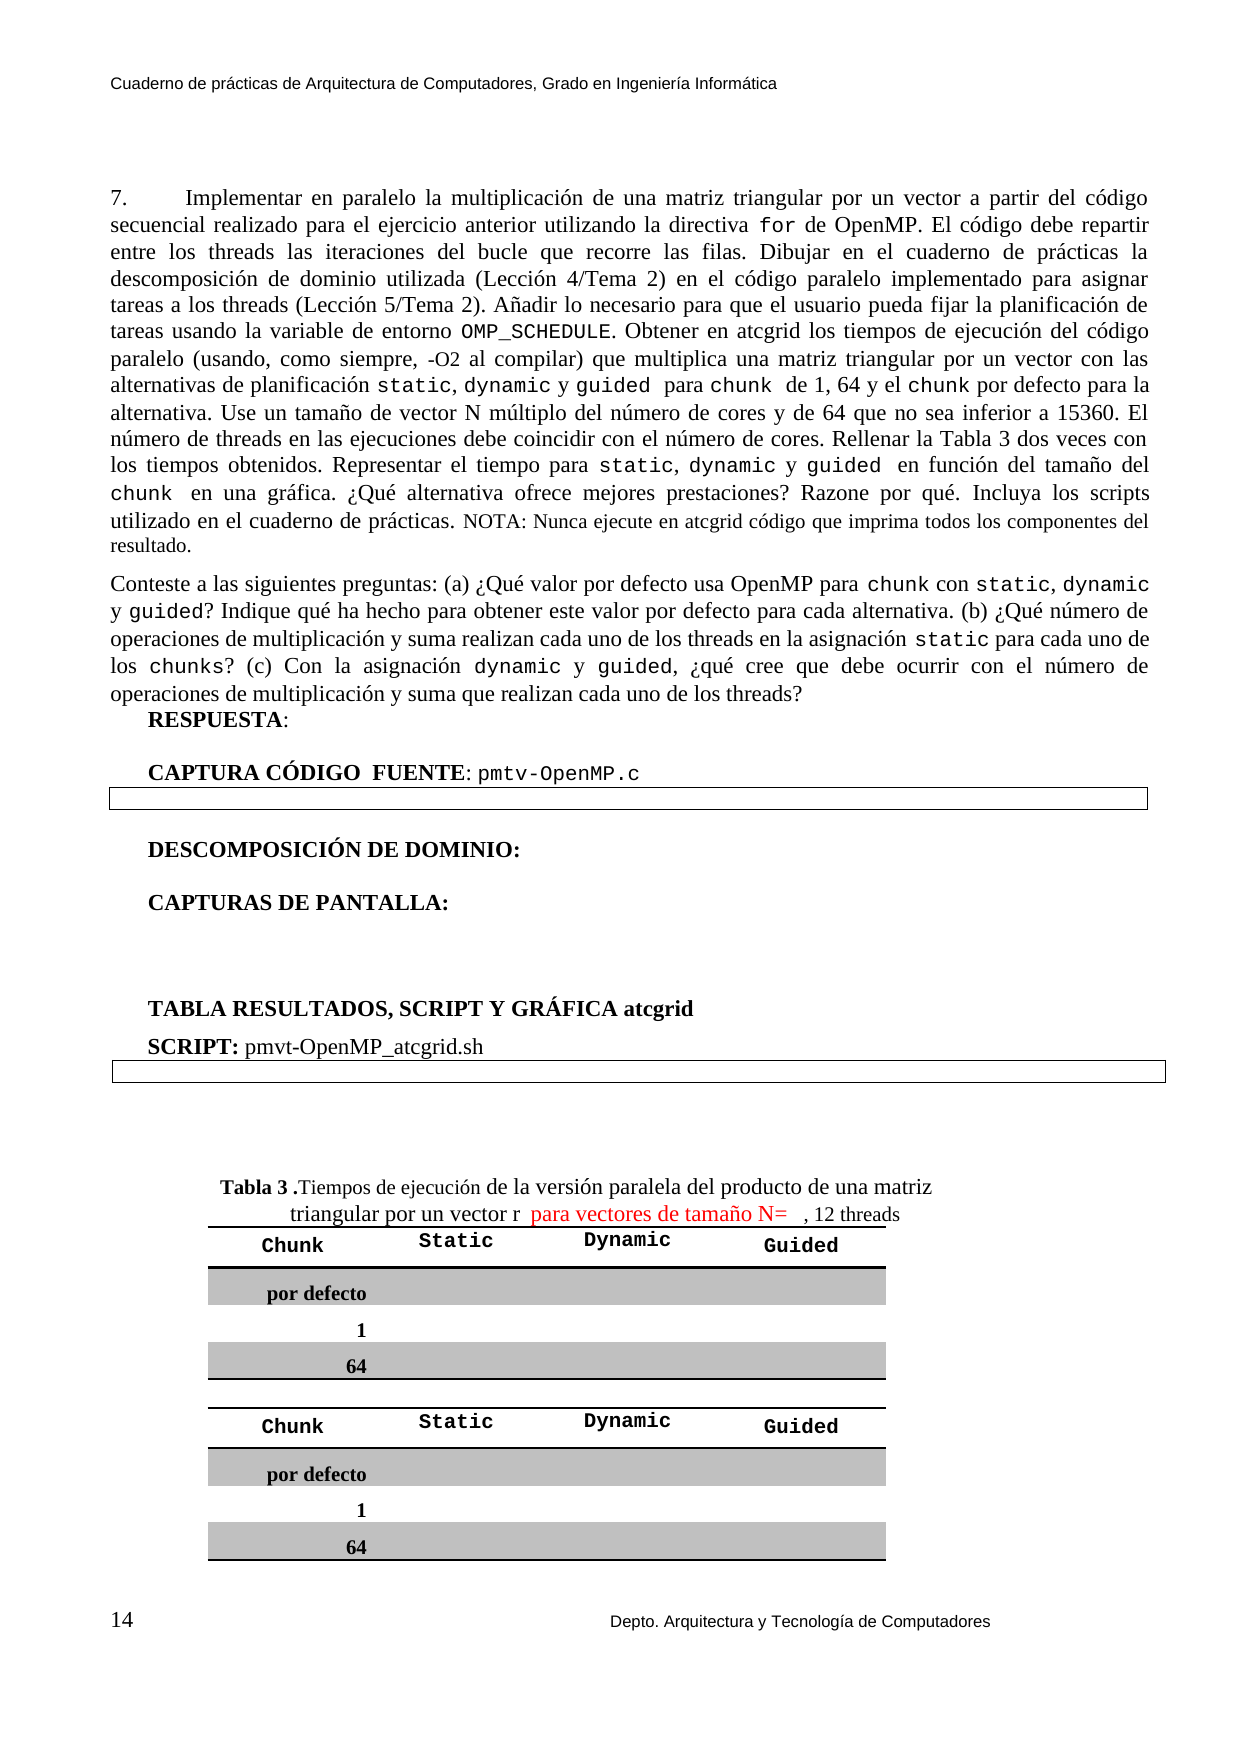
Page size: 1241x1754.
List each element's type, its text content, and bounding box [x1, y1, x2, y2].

table_cell 64 [208, 1342, 378, 1378]
table_cell [716, 1449, 886, 1486]
table_header Guided [716, 1409, 886, 1447]
table_header Chunk [208, 1228, 378, 1266]
table_cell [539, 1486, 716, 1522]
table_cell [378, 1342, 539, 1378]
list Conteste a las siguientes preguntas: (a) ¿Qué valor por defecto usa OpenMP para chunk con static, dynamic y guided? Indique qué ha hecho para obtener este valor por defecto para cada alternativa. (b) ¿Qué número de operaciones de multiplicación y suma realizan cada uno de los threads en la asignación static para cada uno de los chunks? (c) Con la asignación dynamic y guided, ¿qué cree que debe ocurrir con el número de operaciones de multiplicación y suma que realizan cada uno de los threads? [110, 570, 1150, 706]
table_cell [716, 1342, 886, 1378]
table_cell [378, 1449, 539, 1486]
table_cell [378, 1486, 539, 1522]
table_cell 1 [208, 1305, 378, 1342]
table_cell [539, 1522, 716, 1559]
table_header Guided [716, 1228, 886, 1266]
table_cell [716, 1269, 886, 1305]
table_header Static [378, 1228, 539, 1266]
text DESCOMPOSICIÓN DE DOMINIO: [148, 836, 1150, 863]
table_cell [378, 1269, 539, 1305]
table_header [110, 788, 1147, 809]
table_header Static [378, 1409, 539, 1447]
text CAPTURA CÓDIGO FUENTE: pmtv-OpenMP.c [148, 759, 1150, 787]
table_cell [378, 1522, 539, 1559]
table_cell [716, 1486, 886, 1522]
table_cell 1 [208, 1486, 378, 1522]
table_cell [539, 1305, 716, 1342]
table_cell 64 [208, 1522, 378, 1559]
text RESPUESTA: [148, 706, 1150, 733]
table_cell por defecto [208, 1449, 378, 1486]
table_header Dynamic [539, 1228, 716, 1266]
table_header Tiempos de ejecución de la versión paralela del producto de una matriz triangular por un vector r para vectores de tamaño N= , 12 threads [110, 1148, 967, 1226]
table_cell [539, 1269, 716, 1305]
list SCRIPT: pmvt-OpenMP_atcgrid.sh [147, 1033, 1150, 1060]
table_cell [539, 1449, 716, 1486]
table_cell por defecto [208, 1269, 378, 1305]
table_header [113, 1061, 1165, 1082]
table_cell [378, 1305, 539, 1342]
text TABLA RESULTADOS, SCRIPT Y GRÁFICA atcgrid [148, 994, 1150, 1021]
table_cell [716, 1305, 886, 1342]
list Implementar en paralelo la multiplicación de una matriz triangular por un vector a partir del código secuencial realizado para el ejercicio anterior utilizando la directiva for de OpenMP. El código debe repartir entre los threads las iteraciones del bucle que recorre las filas. Dibujar en el cuaderno de prácticas la descomposición de dominio utilizada (Lección 4/Tema 2) en el código paralelo implementado para asignar tareas a los threads (Lección 5/Tema 2). Añadir lo necesario para que el usuario pueda fijar la planificación de tareas usando la variable de entorno OMP_SCHEDULE. Obtener en atcgrid los tiempos de ejecución del código paralelo (usando, como siempre, -O2 al compilar) que multiplica una matriz triangular por un vector con las alternativas de planificación static, dynamic y guided para chunk de 1, 64 y el chunk por defecto para la alternativa. Use un tamaño de vector N múltiplo del número de cores y de 64 que no sea inferior a 15360. El número de threads en las ejecuciones debe coincidir con el número de cores. Rellenar la Tabla 3 dos veces con los tiempos obtenidos. Representar el tiempo para static, dynamic y guided en función del tamaño del chunk en una gráfica. ¿Qué alternativa ofrece mejores prestaciones? Razone por qué. Incluya los scripts utilizado en el cuaderno de prácticas. NOTA: Nunca ejecute en atcgrid código que imprima todos los componentes del resultado. [110, 184, 1150, 557]
table_cell [110, 1226, 967, 1407]
table_header Dynamic [539, 1409, 716, 1447]
table_cell [539, 1342, 716, 1378]
table_header [110, 1407, 967, 1587]
table_cell [716, 1522, 886, 1559]
text CAPTURAS DE PANTALLA: [148, 889, 1150, 916]
table_header Chunk [208, 1409, 378, 1447]
